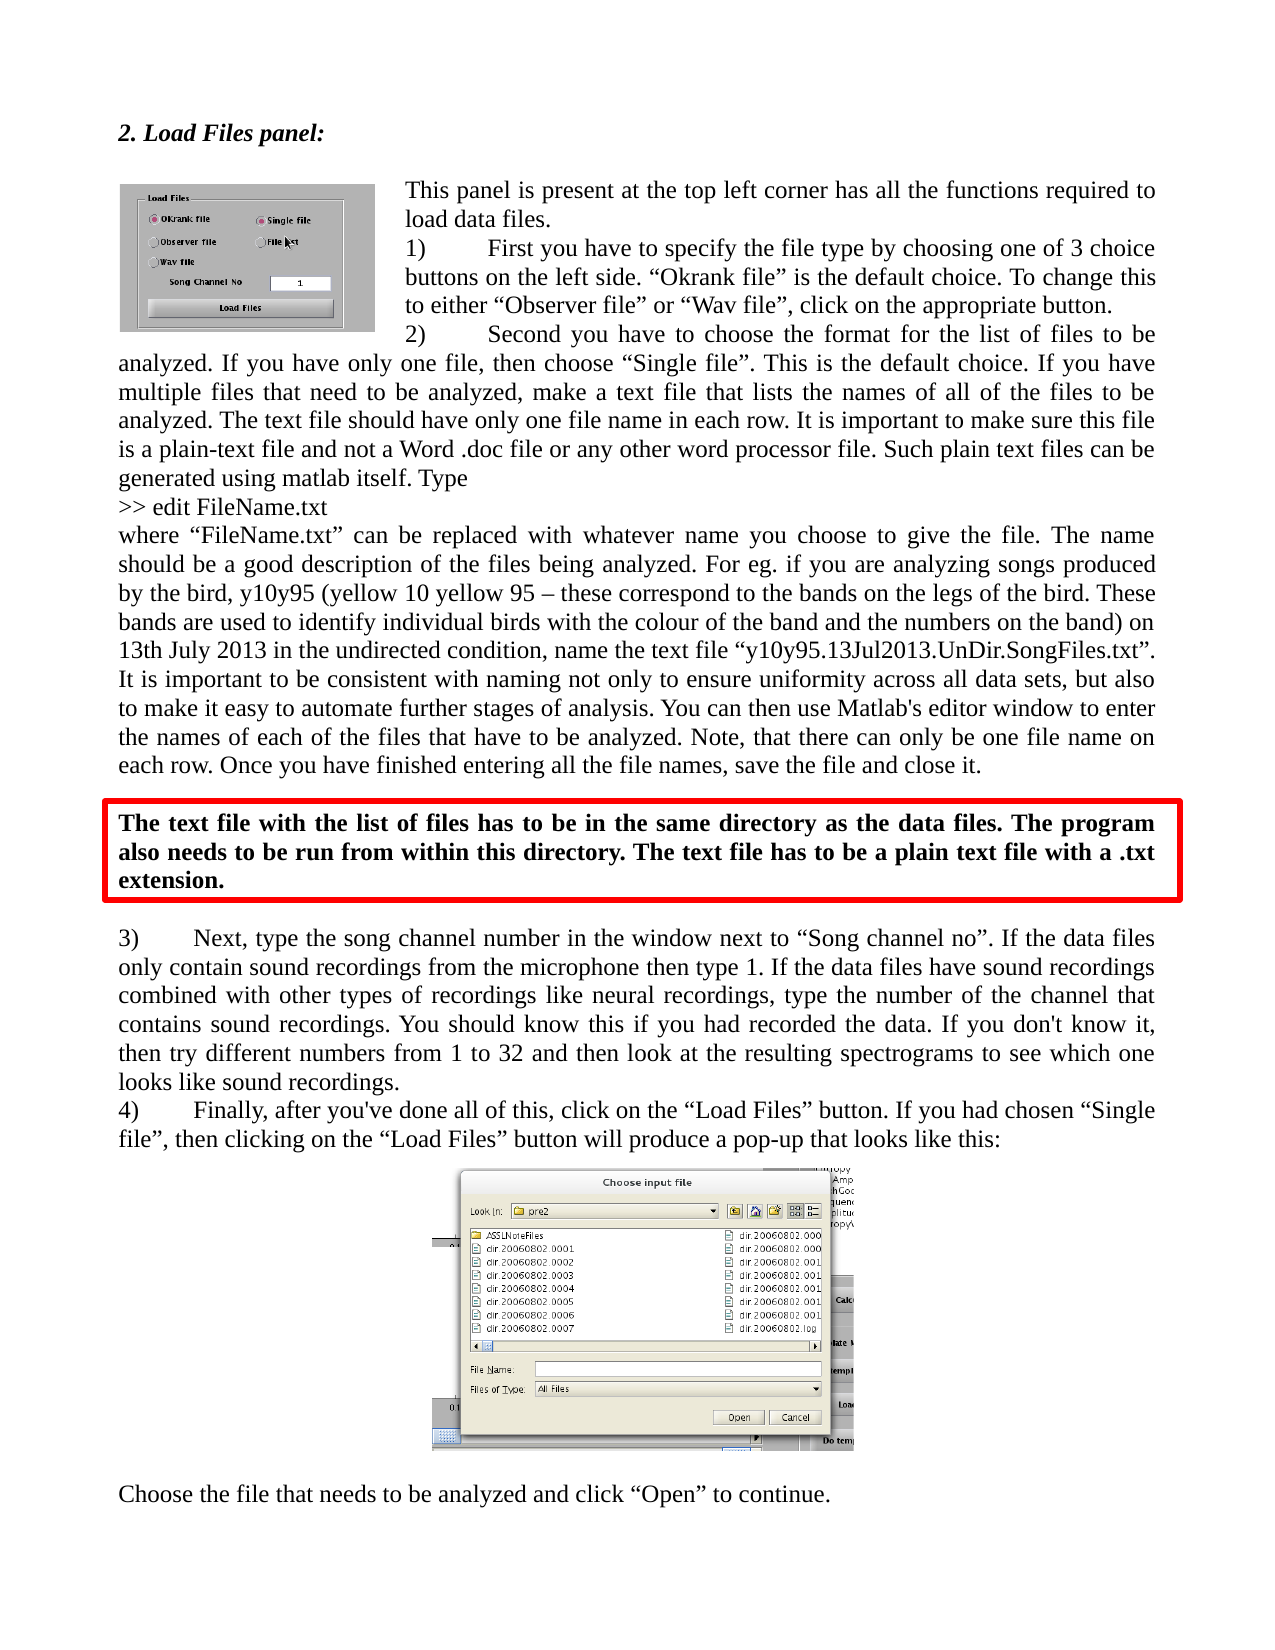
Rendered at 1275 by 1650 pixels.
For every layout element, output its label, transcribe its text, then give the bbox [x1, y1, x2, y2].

text 2. Load Files panel: [118, 118, 1157, 147]
list Next, type the song channel number in the window next to “Song channel no”. If the data files only contain sound recordings from the microphone then type 1. If the data files have sound recordings combined with other types of recordings like neural recordings, type the number of the channel that contains sound recordings. You should know this if you had recorded the data. If you don't know it, then try different numbers from 1 to 32 and then look at the resulting spectrograms to see which one looks like sound recordings. [118, 923, 1157, 1096]
list [118, 779, 1157, 798]
list >> edit FileName.txt [118, 492, 1157, 521]
list The text file with the list of files has to be in the same directory as the data files. The program also needs to be run from within this directory. The text file has to be a plain text file with a .txt extension. [118, 804, 1157, 894]
list First you have to specify the file type by choosing one of 3 choice buttons on the left side. “Okrank file” is the default choice. To change this to either “Observer file” or “Wav file”, click on the appropriate button. [373, 233, 1157, 319]
list Second you have to choose the format for the list of files to be analyzed. If you have only one file, then choose “Single file”. This is the default choice. If you have multiple files that need to be analyzed, make a text file that lists the names of all of the files to be analyzed. The text file should have only one file name in each row. It is important to make sure this file is a plain-text file and not a Word .doc file or any other word processor file. Such plain text files can be generated using matlab itself. Type [118, 319, 1157, 492]
text This panel is present at the top left corner has all the functions required to load data files. [118, 176, 1157, 233]
list Finally, after you've done all of this, click on the “Load Files” button. If you had chosen “Single file”, then clicking on the “Load Files” button will produce a pop-up that looks like this: [118, 1096, 1157, 1153]
list where “FileName.txt” can be replaced with whatever name you choose to give the file. The name should be a good description of the files being analyzed. For eg. if you are analyzing songs produced by the bird, y10y95 (yellow 10 yellow 95 – these correspond to the bands on the legs of the bird. These bands are used to identify individual birds with the colour of the band and the numbers on the band) on 13th July 2013 in the undirected condition, name the text file “y10y95.13Jul2013.UnDir.SongFiles.txt”. It is important to be consistent with naming not only to ensure uniformity across all data sets, but also to make it easy to automate further stages of analysis. You can then use Matlab's editor window to enter the names of each of the files that have to be analyzed. Note, that there can only be one file name on each row. Once you have finished entering all the file names, save the file and close it. [118, 521, 1157, 779]
picture [432, 1168, 854, 1451]
list Choose the file that needs to be analyzed and click “Open” to continue. [118, 1479, 1157, 1507]
